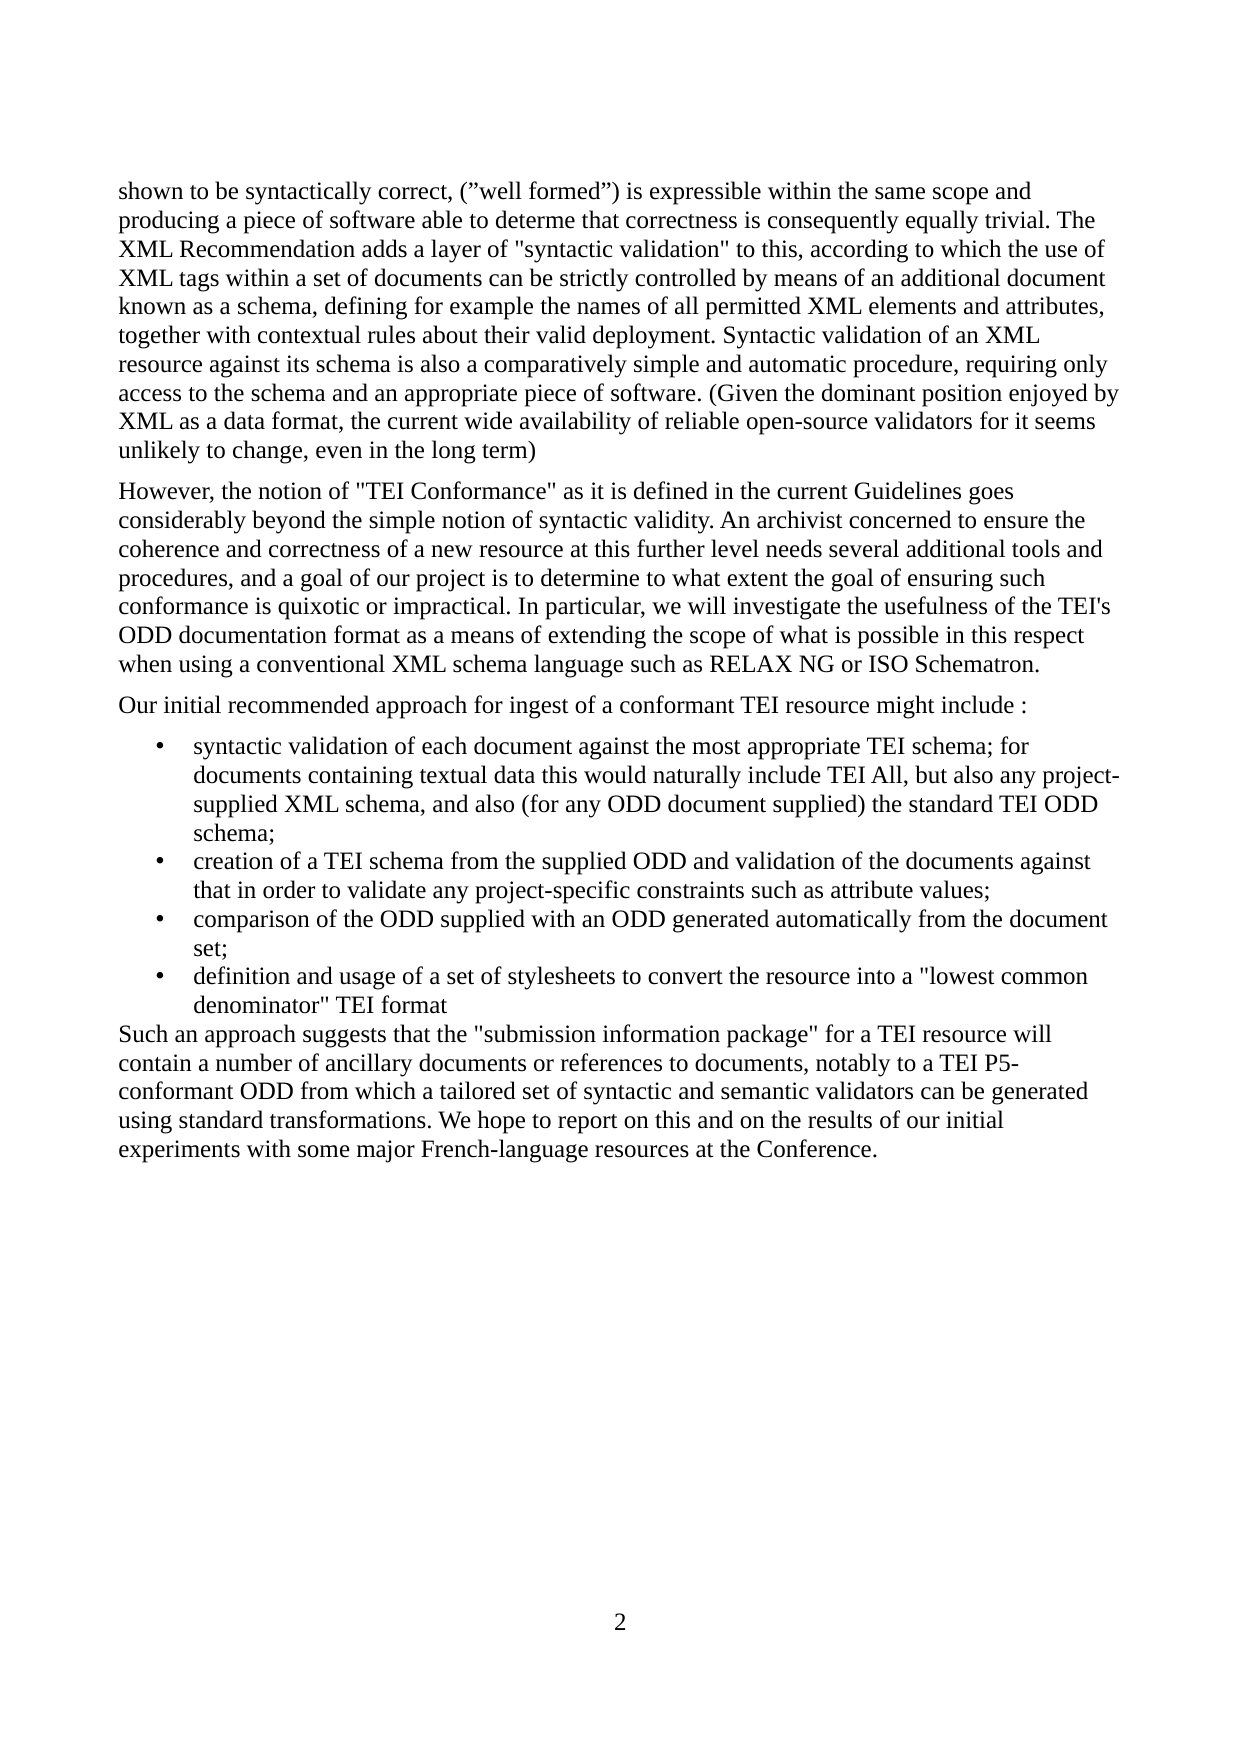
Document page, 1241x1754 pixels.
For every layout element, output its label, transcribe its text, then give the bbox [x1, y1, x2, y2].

list definition and usage of a set of stylesheets to convert the resource into a "lowest common denominator" TEI format [156, 961, 1122, 1019]
list creation of a TEI schema from the supplied ODD and validation of the documents against that in order to validate any project-specific constraints such as attribute values; [156, 846, 1122, 904]
text However, the notion of "TEI Conformance" as it is defined in the current Guidelines goes considerably beyond the simple notion of syntactic validity. An archivist concerned to ensure the coherence and correctness of a new resource at this further level needs several additional tools and procedures, and a goal of our project is to determine to what extent the goal of ensuring such conformance is quixotic or impractical. In particular, we will investigate the usefulness of the TEI's ODD documentation format as a means of extending the scope of what is possible in this respect when using a conventional XML schema language such as RELAX NG or ISO Schematron. [118, 476, 1122, 678]
text Such an approach suggests that the "submission information package" for a TEI resource will contain a number of ancillary documents or references to documents, notably to a TEI P5-conformant ODD from which a tailored set of syntactic and semantic validators can be generated using standard transformations. We hope to report on this and on the results of our initial experiments with some major French-language resources at the Conference. [118, 1019, 1122, 1163]
text Our initial recommended approach for ingest of a conformant TEI resource might include : [118, 690, 1122, 719]
text shown to be syntactically correct, (”well formed”) is expressible within the same scope and producing a piece of software able to determe that correctness is consequently equally trivial. The XML Recommendation adds a layer of "syntactic validation" to this, according to which the use of XML tags within a set of documents can be strictly controlled by means of an additional document known as a schema, defining for example the names of all permitted XML elements and attributes, together with contextual rules about their valid deployment. Syntactic validation of an XML resource against its schema is also a comparatively simple and automatic procedure, requiring only access to the schema and an appropriate piece of software. (Given the dominant position enjoyed by XML as a data format, the current wide availability of reliable open-source validators for it seems unlikely to change, even in the long term) [118, 176, 1122, 464]
list syntactic validation of each document against the most appropriate TEI schema; for documents containing textual data this would naturally include TEI All, but also any project-supplied XML schema, and also (for any ODD document supplied) the standard TEI ODD schema; [156, 731, 1122, 846]
list comparison of the ODD supplied with an ODD generated automatically from the document set; [156, 904, 1122, 961]
